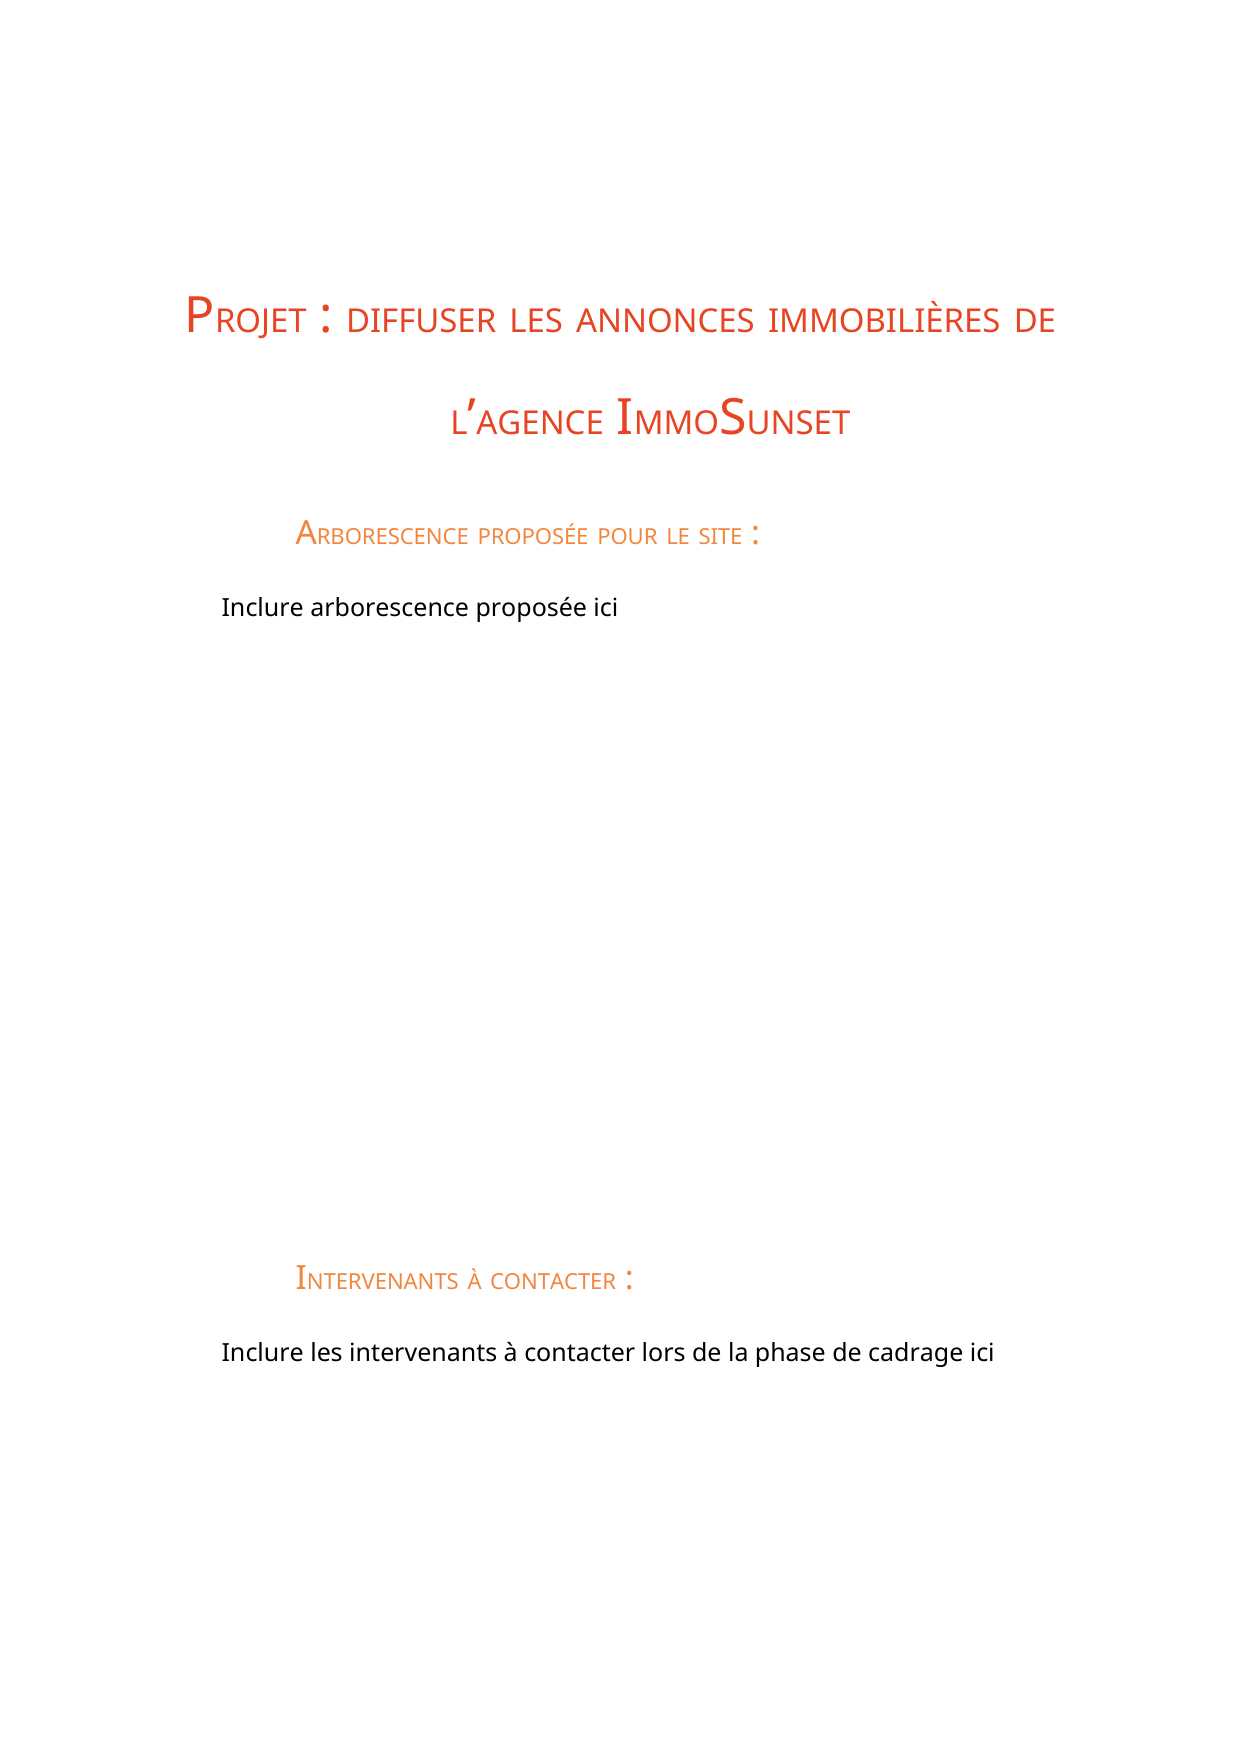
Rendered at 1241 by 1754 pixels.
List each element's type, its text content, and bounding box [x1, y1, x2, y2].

subtitle Projet : diffuser les annonces immobilières de l’agence ImmoSunset [148, 279, 1093, 449]
text Inclure les intervenants à contacter lors de la phase de cadrage ici [148, 1334, 1093, 1368]
subtitle Arborescence proposée pour le site : [221, 508, 1093, 554]
subtitle Intervenants à contacter : [221, 1253, 1093, 1299]
text Inclure arborescence proposée ici [148, 589, 1093, 623]
